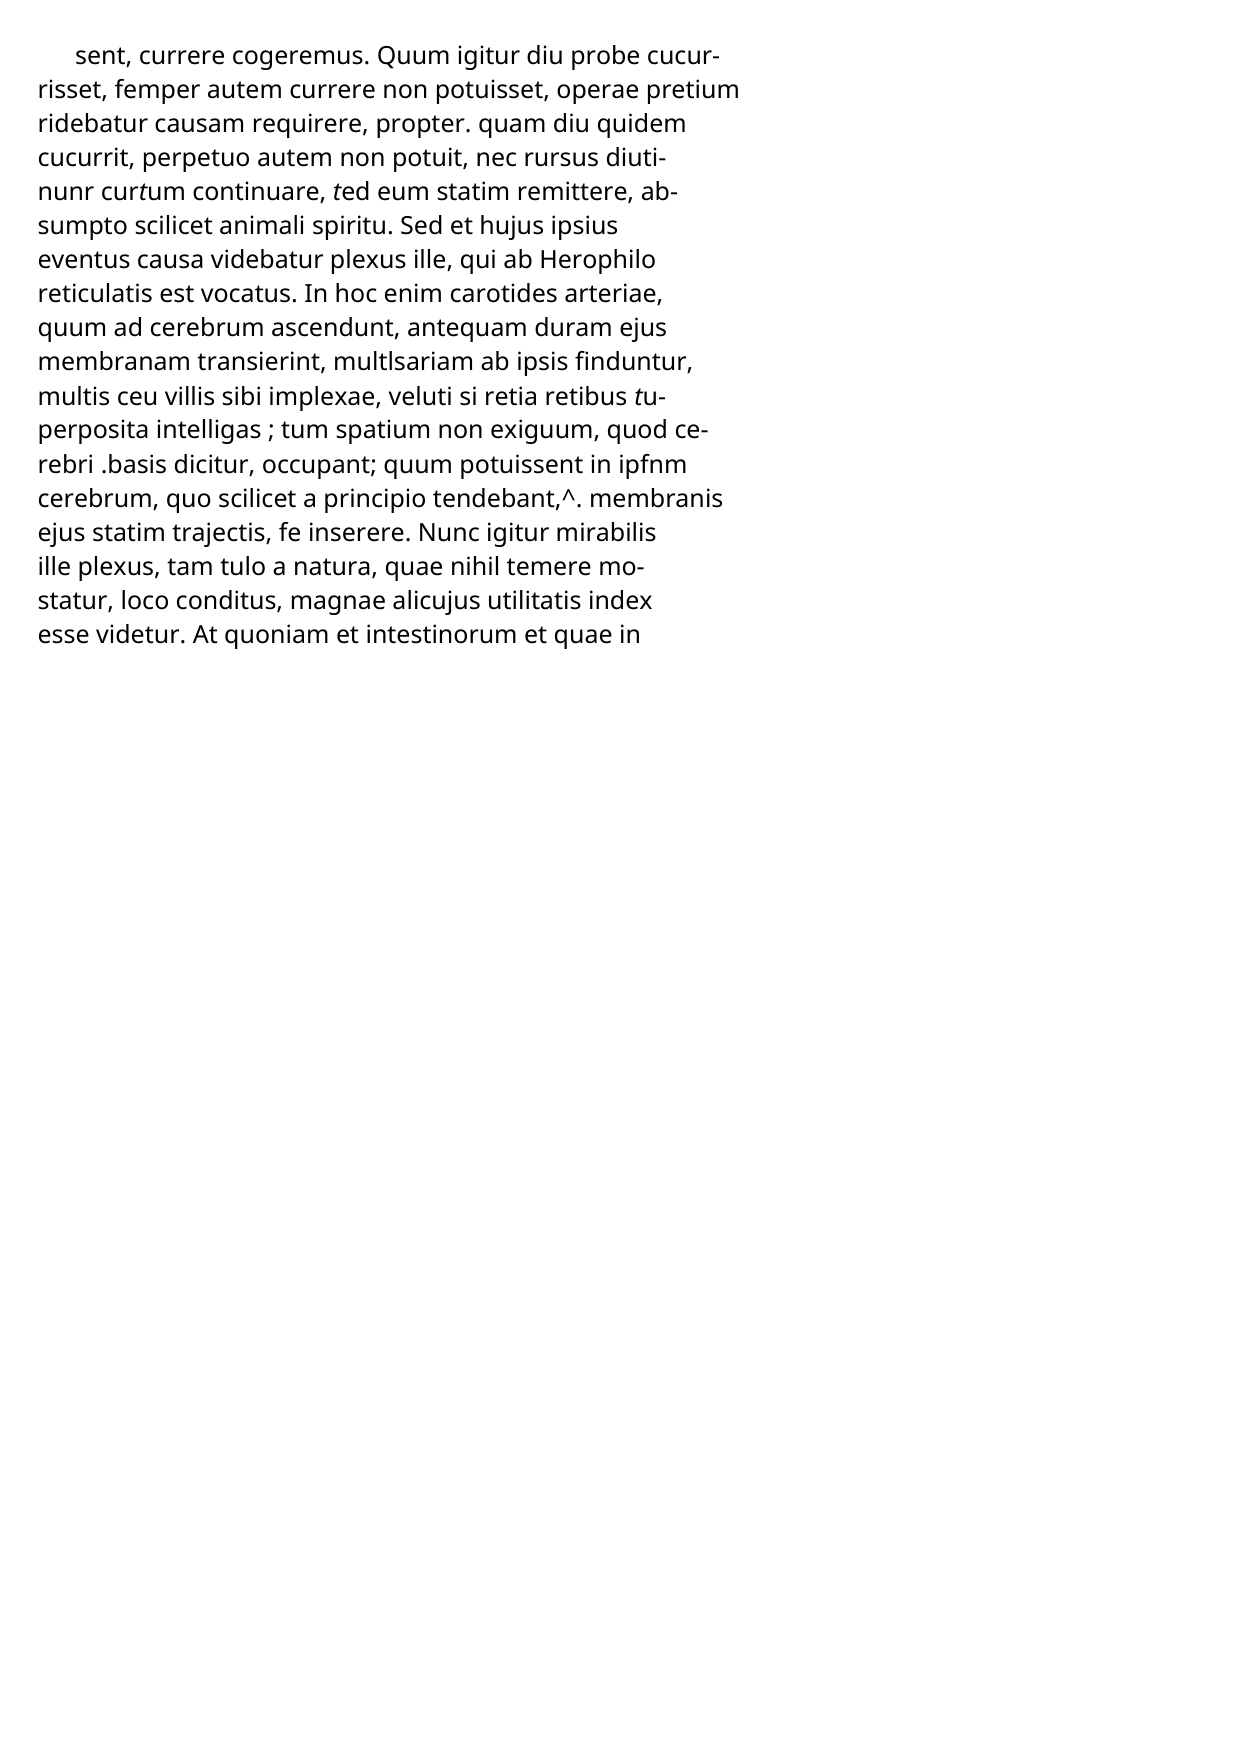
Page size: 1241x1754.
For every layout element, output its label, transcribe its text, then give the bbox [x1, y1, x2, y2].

text sent, currere cogeremus. Quum igitur diu probe cucur- risset, femper autem currere non potuisset, operae pretium ridebatur causam requirere, propter. quam diu quidem cucurrit, perpetuo autem non potuit, nec rursus diuti- nunr curtum continuare, ted eum statim remittere, ab- sumpto scilicet animali spiritu. Sed et hujus ipsius eventus causa videbatur plexus ille, qui ab Herophilo reticulatis est vocatus. In hoc enim carotides arteriae, quum ad cerebrum ascendunt, antequam duram ejus membranam transierint, multlsariam ab ipsis finduntur, multis ceu villis sibi implexae, veluti si retia retibus tu- perposita intelligas ; tum spatium non exiguum, quod ce- rebri .basis dicitur, occupant; quum potuissent in ipfnm cerebrum, quo scilicet a principio tendebant,^. membranis ejus statim trajectis, fe inserere. Nunc igitur mirabilis ille plexus, tam tulo a natura, quae nihil temere mo- statur, loco conditus, magnae alicujus utilitatis index esse videtur. At quoniam et intestinorum et quae in [37, 37, 1203, 651]
